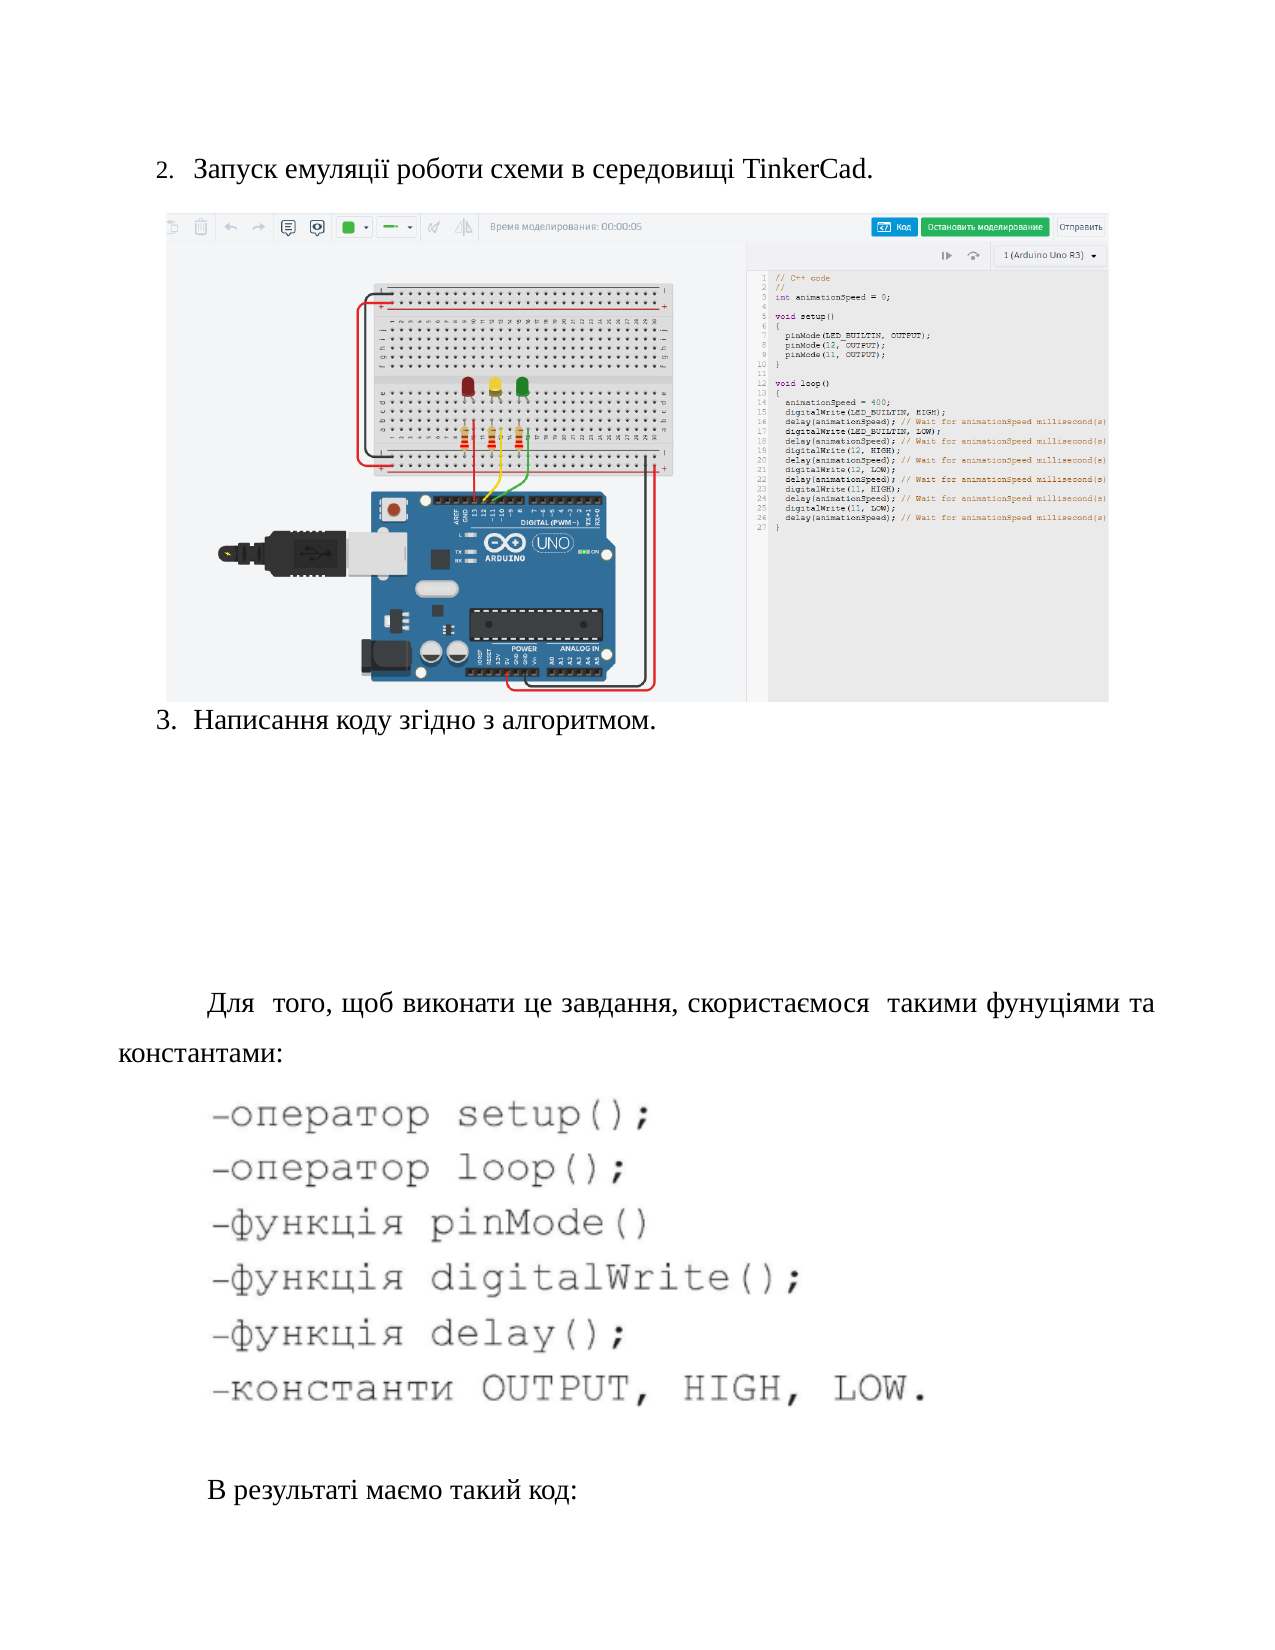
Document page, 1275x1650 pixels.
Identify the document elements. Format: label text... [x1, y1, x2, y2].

list Написання коду згідно з алгоритмом. [156, 702, 1157, 736]
text В результаті маємо такий код: [118, 1472, 1157, 1506]
list Запуск емуляції роботи схеми в середовищі TinkerCad. [156, 152, 1157, 185]
text Для того, щоб виконати це завдання, скористаємося такими фунуціями та константами: [118, 985, 1157, 1068]
picture [193, 1085, 948, 1429]
picture [166, 213, 1109, 702]
